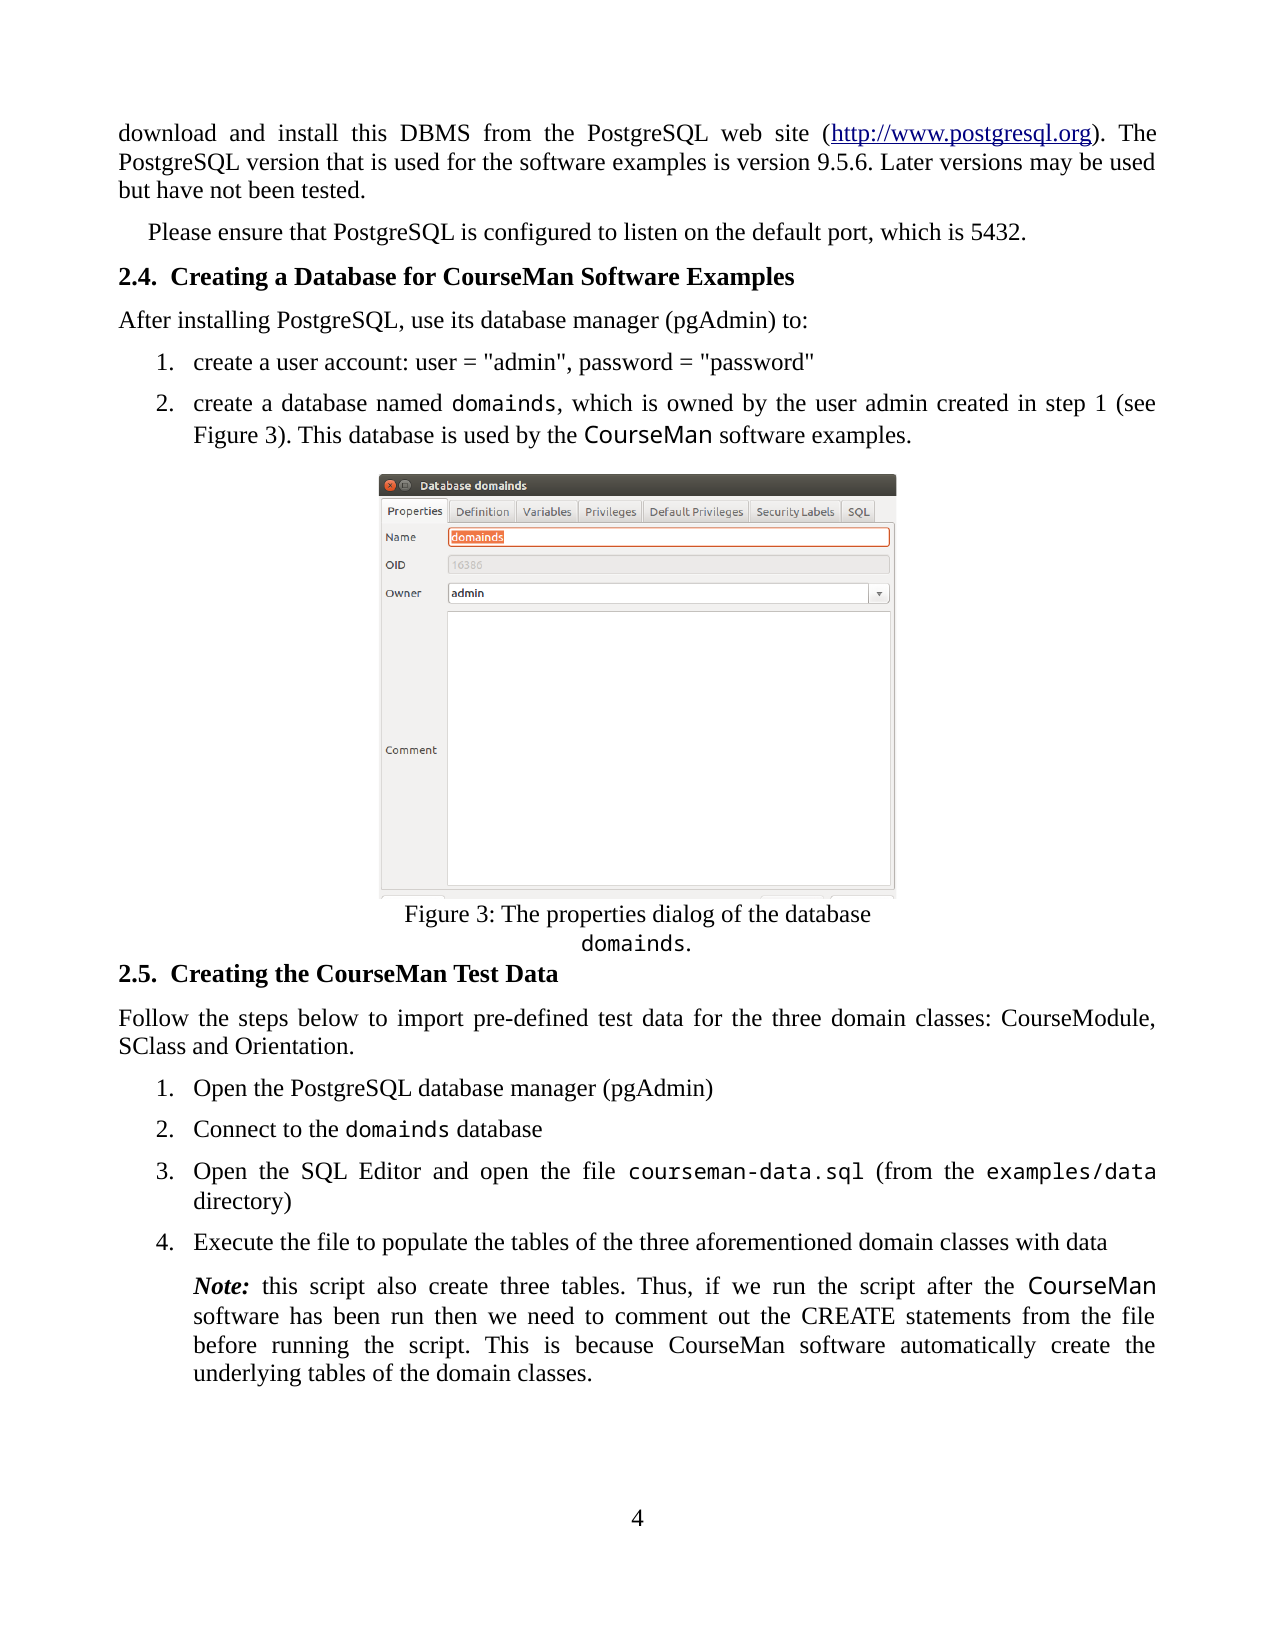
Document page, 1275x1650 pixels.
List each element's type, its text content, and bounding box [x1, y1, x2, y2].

text Figure 3: The properties dialog of the database domainds. [379, 899, 896, 958]
list create a user account: user = "admin", password = "password" [156, 347, 1157, 376]
list Note: this script also create three tables. Thus, if we run the script after the CourseMan software has been run then we need to comment out the CREATE statements from the file before running the script. This is because CourseMan software automatically create the underlying tables of the domain classes. [156, 1268, 1157, 1387]
subtitle Creating a Database for CourseMan Software Examples [118, 261, 1157, 291]
text Follow the steps below to import pre-defined test data for the three domain classes: CourseModule, SClass and Orientation. [118, 1003, 1157, 1060]
text Please ensure that PostgreSQL is configured to listen on the default port, which is 5432. [118, 217, 1157, 246]
picture [378, 474, 897, 899]
subtitle Creating the CourseMan Test Data [118, 463, 1157, 988]
list create a database named domainds, which is owned by the user admin created in step 1 (see Figure 3). This database is used by the CourseMan software examples. [156, 388, 1157, 451]
list Execute the file to populate the tables of the three aforementioned domain classes with data [156, 1227, 1157, 1256]
text After installing PostgreSQL, use its database manager (pgAdmin) to: [118, 306, 1157, 334]
list Open the PostgreSQL database manager (pgAdmin) [156, 1073, 1157, 1101]
text download and install this DBMS from the PostgreSQL web site (http://www.postgresql.org). The PostgreSQL version that is used for the software examples is version 9.5.6. Later versions may be used but have not been tested. [118, 118, 1157, 204]
list Open the SQL Editor and open the file courseman-data.sql (from the examples/data directory) [156, 1156, 1157, 1215]
list Connect to the domainds database [156, 1114, 1157, 1144]
